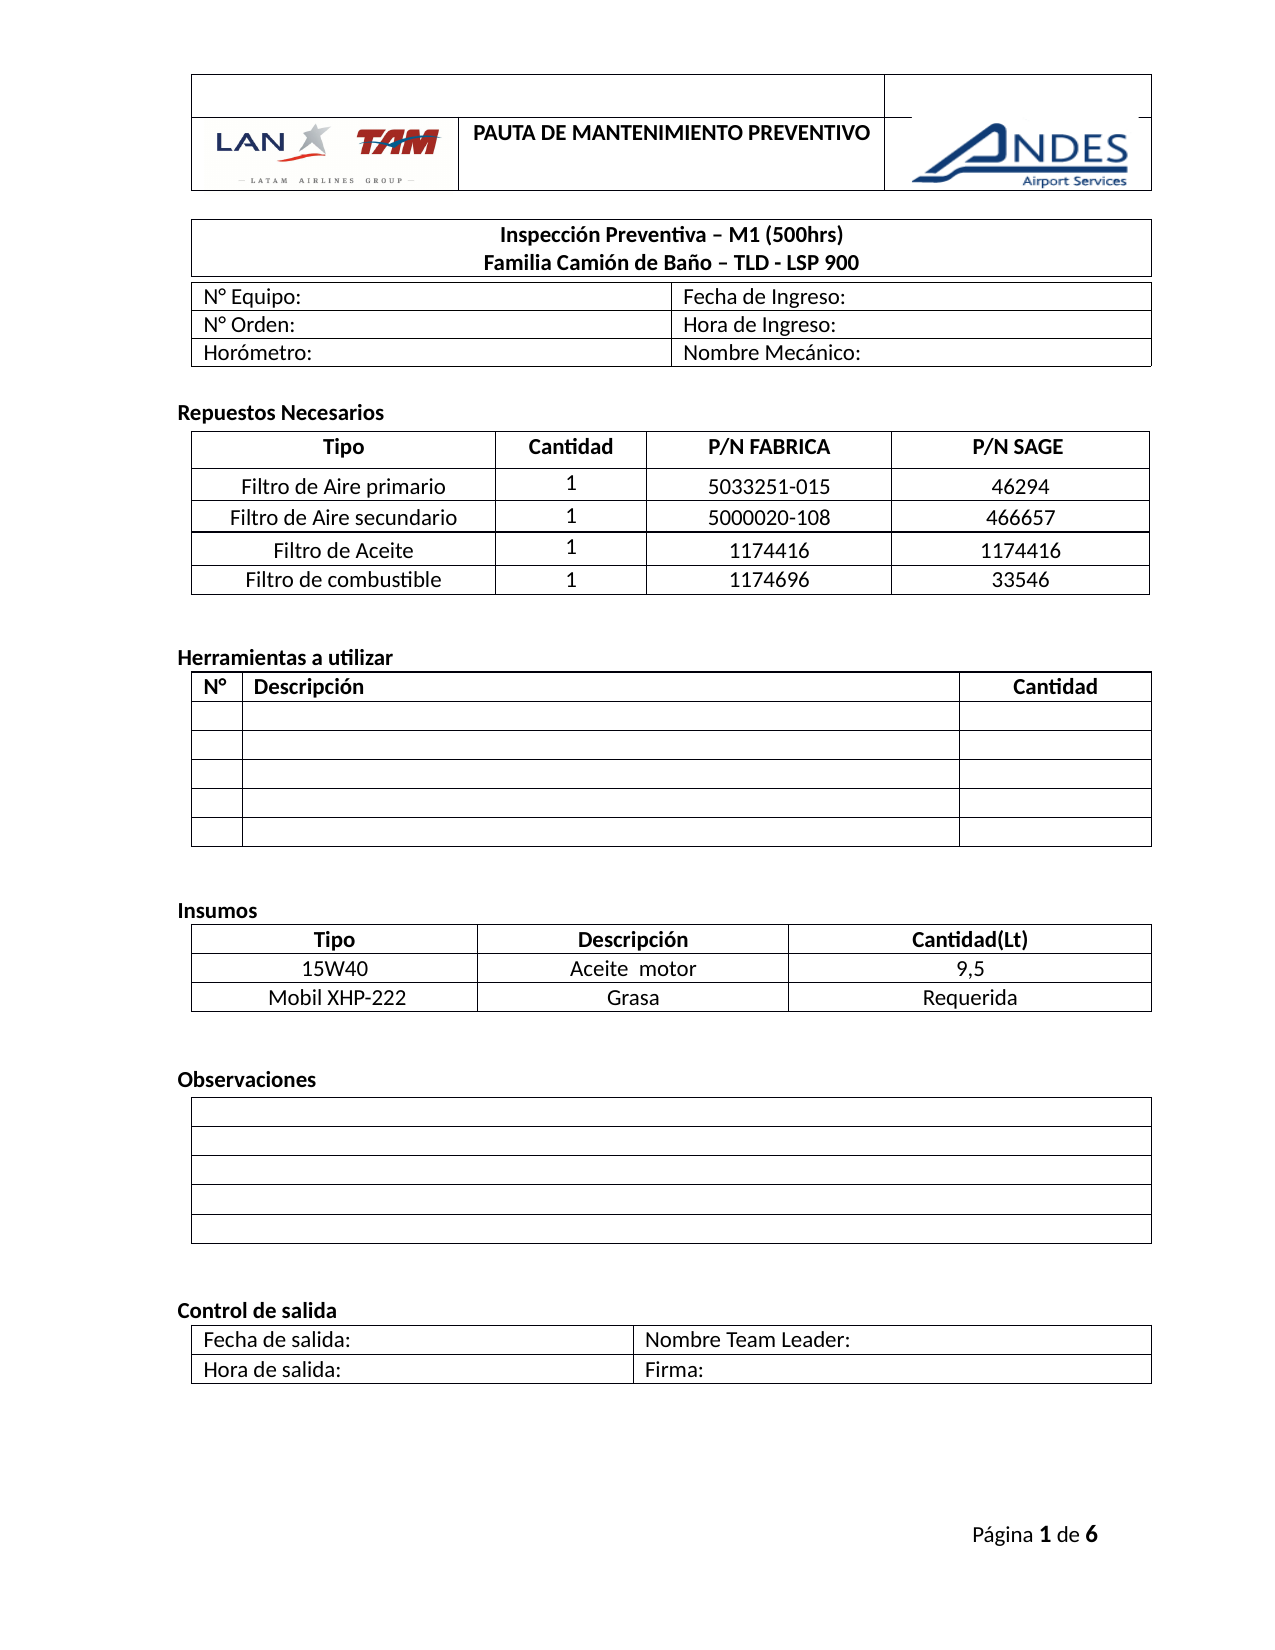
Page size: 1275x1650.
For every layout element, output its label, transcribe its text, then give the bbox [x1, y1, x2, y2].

table_cell 1 [496, 469, 646, 500]
table_cell [192, 1156, 1151, 1184]
text Insumos [177, 896, 1098, 924]
table_cell [243, 789, 959, 817]
picture [204, 118, 454, 190]
table_cell [192, 1127, 1151, 1155]
table_header N° Equipo: [192, 283, 671, 310]
text Repuestos Necesarios [177, 398, 1098, 427]
table_cell [960, 731, 1151, 759]
table_cell Filtro de Aceite [192, 533, 495, 564]
table_header [192, 1098, 1151, 1126]
table_cell Mobil XHP-222 [192, 983, 477, 1011]
table_cell Hora de Ingreso: [672, 311, 1151, 338]
table_header Tipo [192, 925, 477, 953]
table_cell [960, 760, 1151, 788]
picture [204, 191, 454, 195]
table_cell 9,5 [789, 954, 1151, 982]
table_header Descripción [478, 925, 788, 953]
table_cell [243, 760, 959, 788]
text Control de salida [177, 1297, 1098, 1324]
table_header Cantidad(Lt) [789, 925, 1151, 953]
table_cell Filtro de Aire primario [192, 469, 495, 500]
table_cell [192, 1185, 1151, 1213]
table_cell 1174696 [647, 566, 891, 593]
table_cell [960, 818, 1151, 846]
text Observaciones [177, 1065, 1098, 1093]
table_header Cantidad [496, 432, 646, 467]
table_cell [243, 731, 959, 759]
picture [911, 117, 1139, 190]
table_cell 5000020-108 [647, 501, 891, 531]
table_cell [243, 818, 959, 846]
table_header Inspección Preventiva – M1 (500hrs) Familia Camión de Baño – TLD - LSP 900 [192, 220, 1151, 276]
table_header P/N FABRICA [647, 432, 891, 467]
table_header P/N SAGE [892, 432, 1149, 467]
table_cell [192, 789, 242, 817]
table_cell Firma: [634, 1355, 1151, 1383]
table_cell 1 [496, 533, 646, 564]
table_header N° [192, 673, 242, 701]
table_cell Requerida [789, 983, 1151, 1011]
table_cell Horómetro: [192, 339, 671, 366]
table_header Tipo [192, 432, 495, 467]
table_cell N° Orden: [192, 311, 671, 338]
text Herramientas a utilizar [177, 643, 1098, 671]
table_cell [192, 818, 242, 846]
table_cell [243, 702, 959, 729]
table_header Fecha de Ingreso: [672, 283, 1151, 310]
table_cell [192, 1215, 1151, 1242]
table_header Fecha de salida: [192, 1326, 633, 1354]
table_header Descripción [243, 673, 959, 701]
table_cell Aceite motor [478, 954, 788, 982]
table_header Cantidad [960, 673, 1151, 701]
table_cell 46294 [892, 469, 1149, 500]
table_cell Grasa [478, 983, 788, 1011]
table_cell Filtro de combustible [192, 566, 495, 593]
table_cell Filtro de Aire secundario [192, 501, 495, 531]
table_cell [960, 702, 1151, 729]
table_cell 1 [496, 501, 646, 531]
table_header Nombre Team Leader: [634, 1326, 1151, 1354]
table_cell [192, 702, 242, 729]
table_cell 1174416 [647, 533, 891, 564]
table_cell 466657 [892, 501, 1149, 531]
table_cell 1174416 [892, 533, 1149, 564]
table_cell [960, 789, 1151, 817]
table_cell 1 [496, 566, 646, 593]
table_cell 15W40 [192, 954, 477, 982]
table_cell Nombre Mecánico: [672, 339, 1151, 366]
table_cell 5033251-015 [647, 469, 891, 500]
table_cell [192, 760, 242, 788]
table_cell Hora de salida: [192, 1355, 633, 1383]
table_cell 33546 [892, 566, 1149, 593]
table_cell [192, 731, 242, 759]
